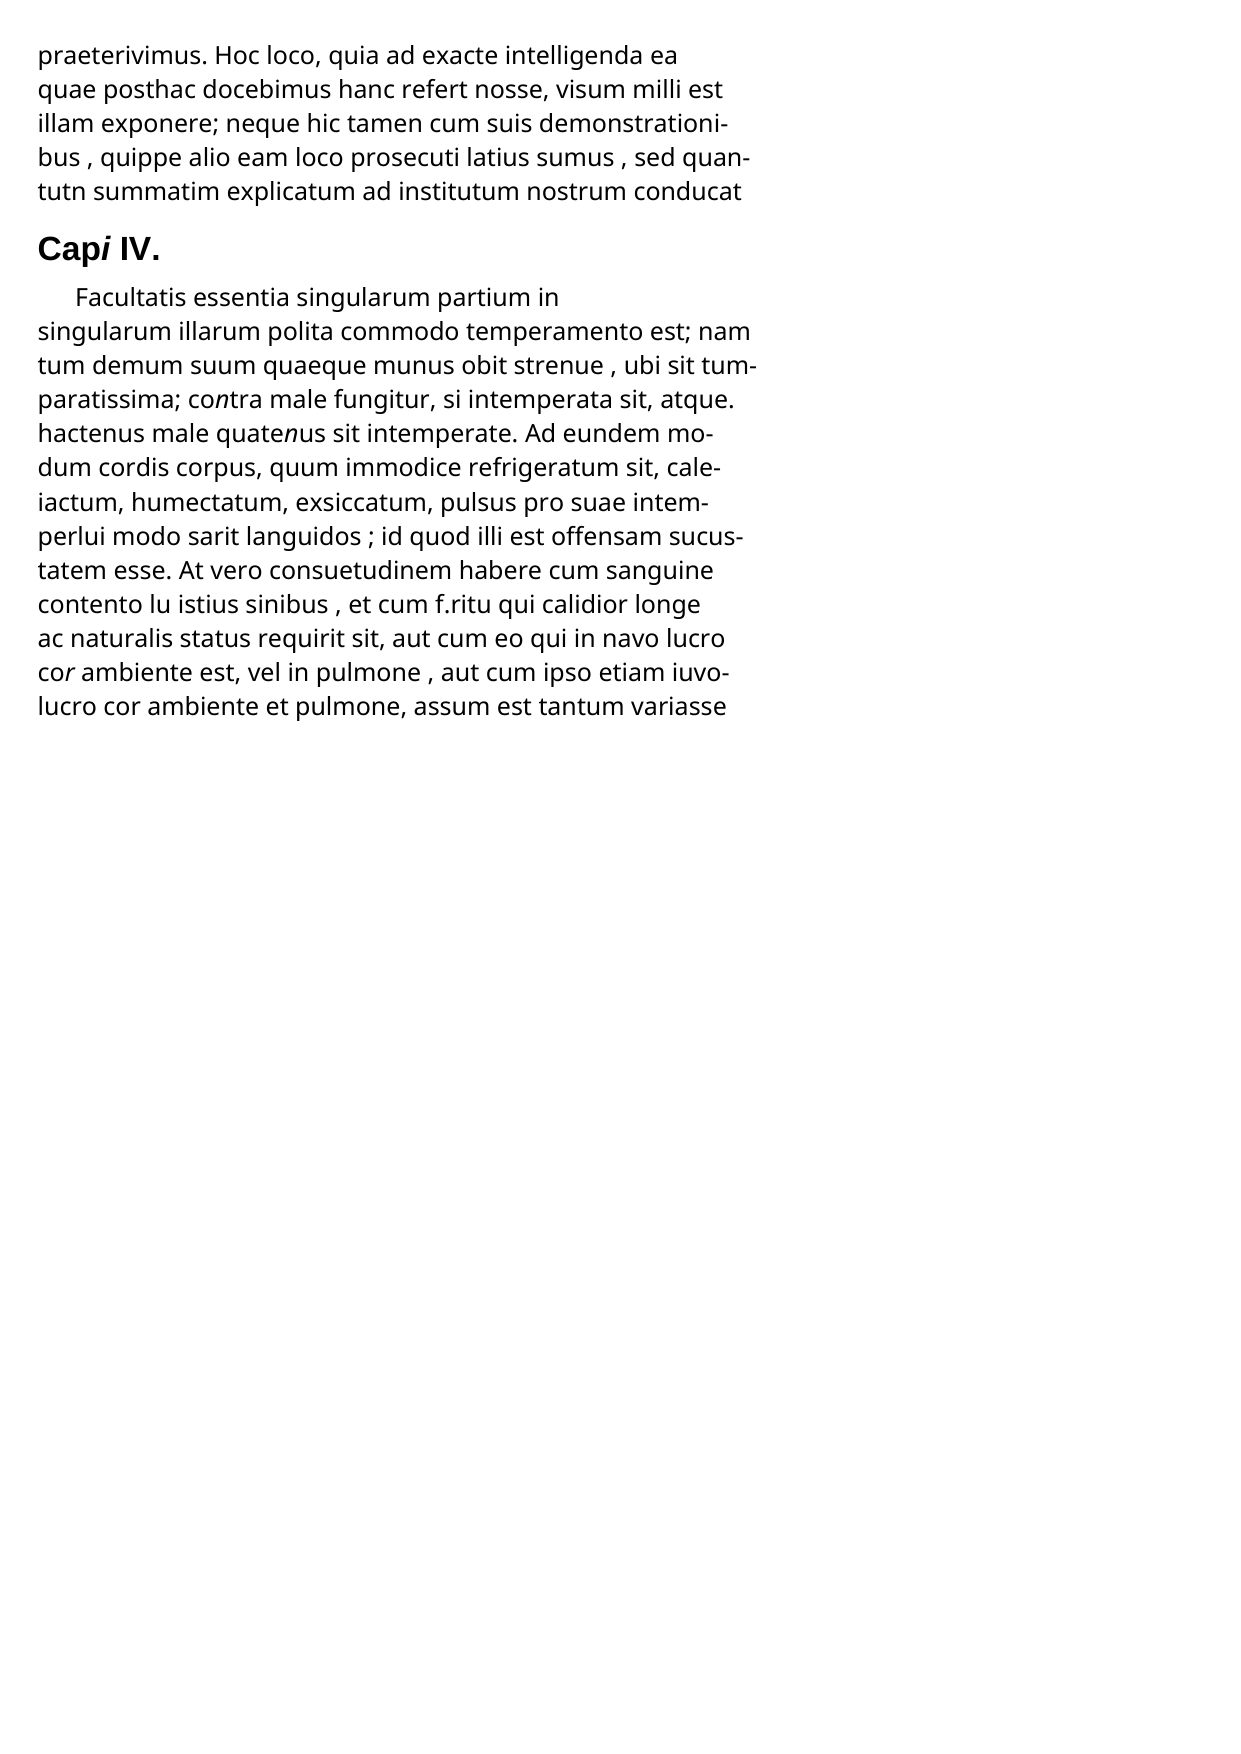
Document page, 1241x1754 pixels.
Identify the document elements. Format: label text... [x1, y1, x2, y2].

text praeterivimus. Hoc loco, quia ad exacte intelligenda ea quae posthac docebimus hanc refert nosse, visum milli est illam exponere; neque hic tamen cum suis demonstrationi- bus , quippe alio eam loco prosecuti latius sumus , sed quan- tutn summatim explicatum ad institutum nostrum conducat [37, 37, 1203, 208]
text Facultatis essentia singularum partium in singularum illarum polita commodo temperamento est; nam tum demum suum quaeque munus obit strenue , ubi sit tum- paratissima; contra male fungitur, si intemperata sit, atque. hactenus male quatenus sit intemperate. Ad eundem mo- dum cordis corpus, quum immodice refrigeratum sit, cale- iactum, humectatum, exsiccatum, pulsus pro suae intem- perlui modo sarit languidos ; id quod illi est offensam sucus- tatem esse. At vero consuetudinem habere cum sanguine contento lu istius sinibus , et cum f.ritu qui calidior longe ac naturalis status requirit sit, aut cum eo qui in navo lucro cor ambiente est, vel in pulmone , aut cum ipso etiam iuvo- lucro cor ambiente et pulmone, assum est tantum variasse [37, 280, 1203, 723]
subtitle Capi IV. [37, 229, 1203, 267]
